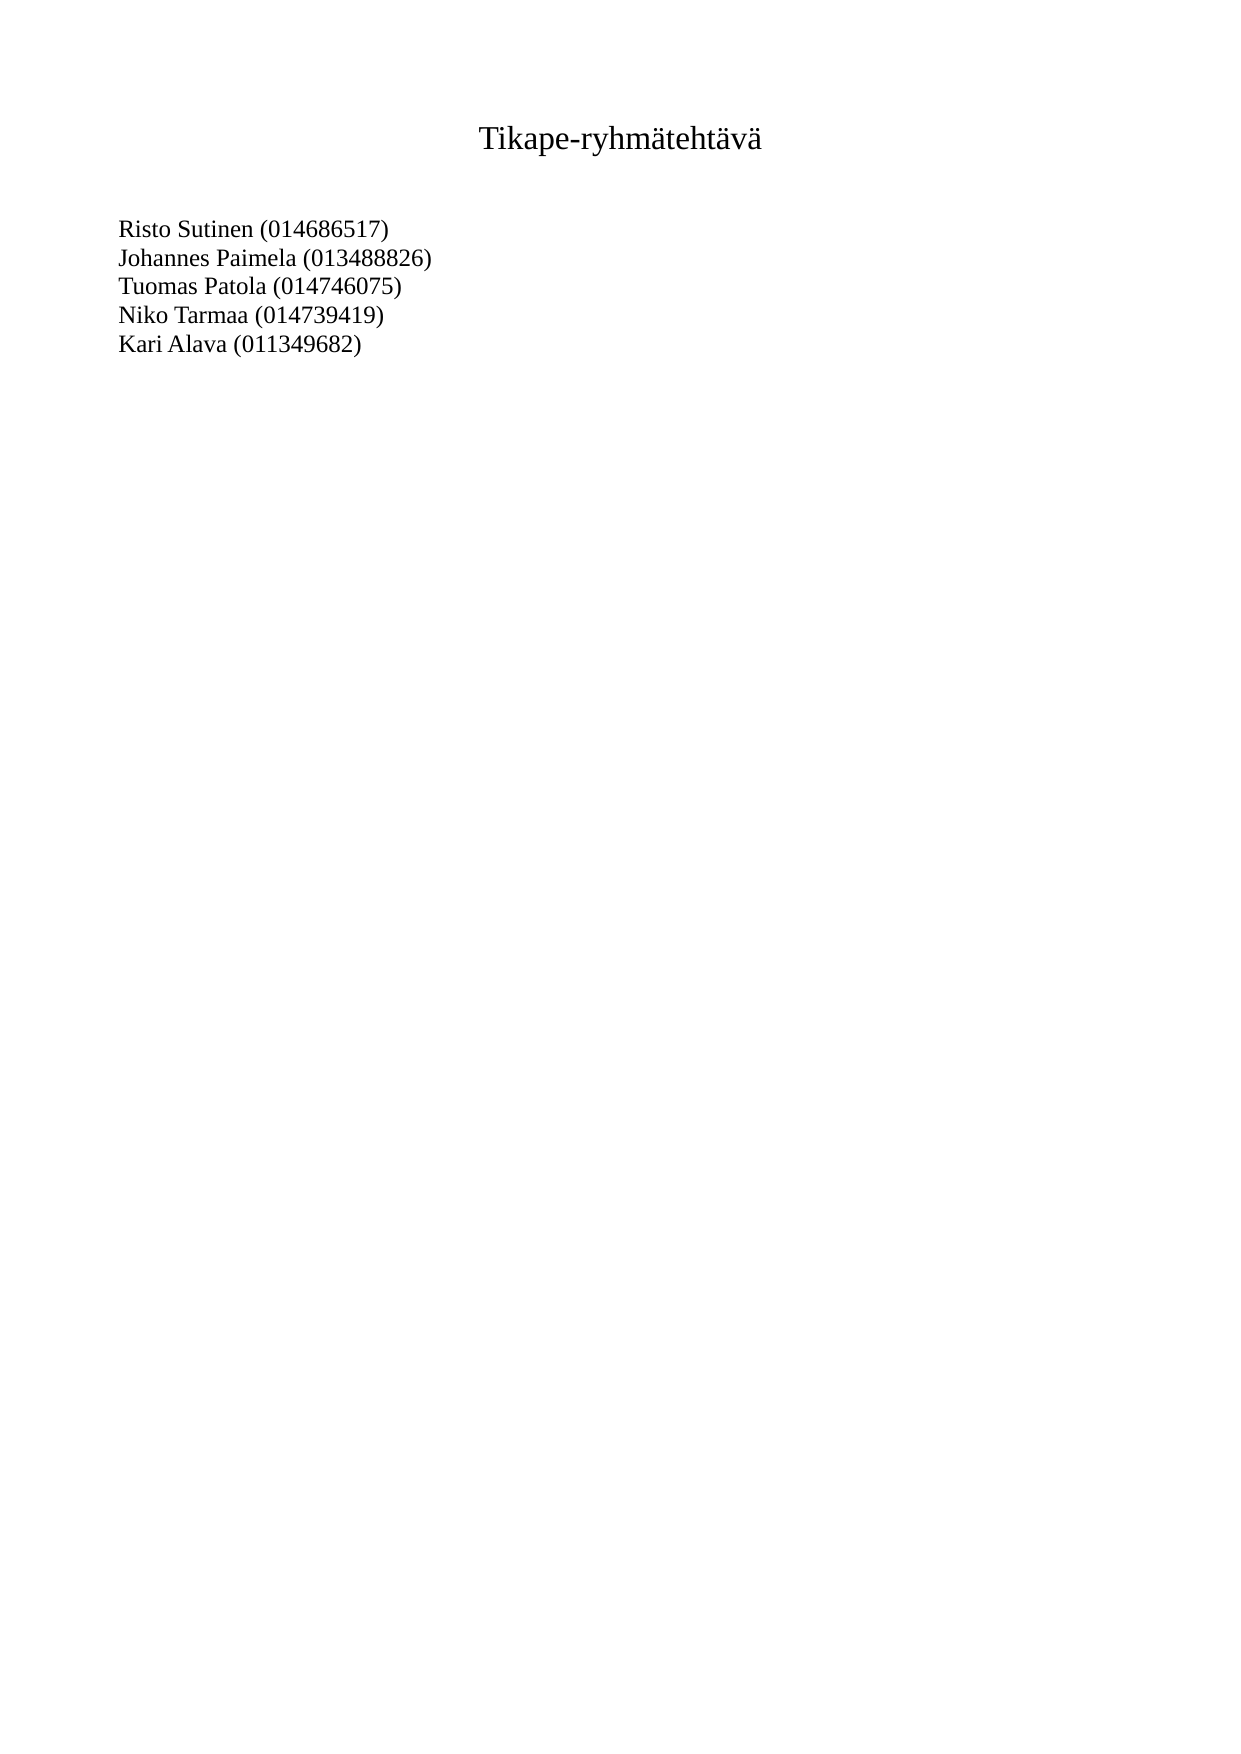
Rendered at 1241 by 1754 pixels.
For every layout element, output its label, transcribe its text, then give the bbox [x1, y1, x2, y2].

text Risto Sutinen (014686517) [118, 214, 1122, 243]
text Tikape-ryhmätehtävä [118, 118, 1122, 156]
text Tuomas Patola (014746075) [118, 271, 1122, 300]
text Johannes Paimela (013488826) [118, 243, 1122, 271]
text Niko Tarmaa (014739419) [118, 300, 1122, 329]
text Kari Alava (011349682) [118, 329, 1122, 358]
